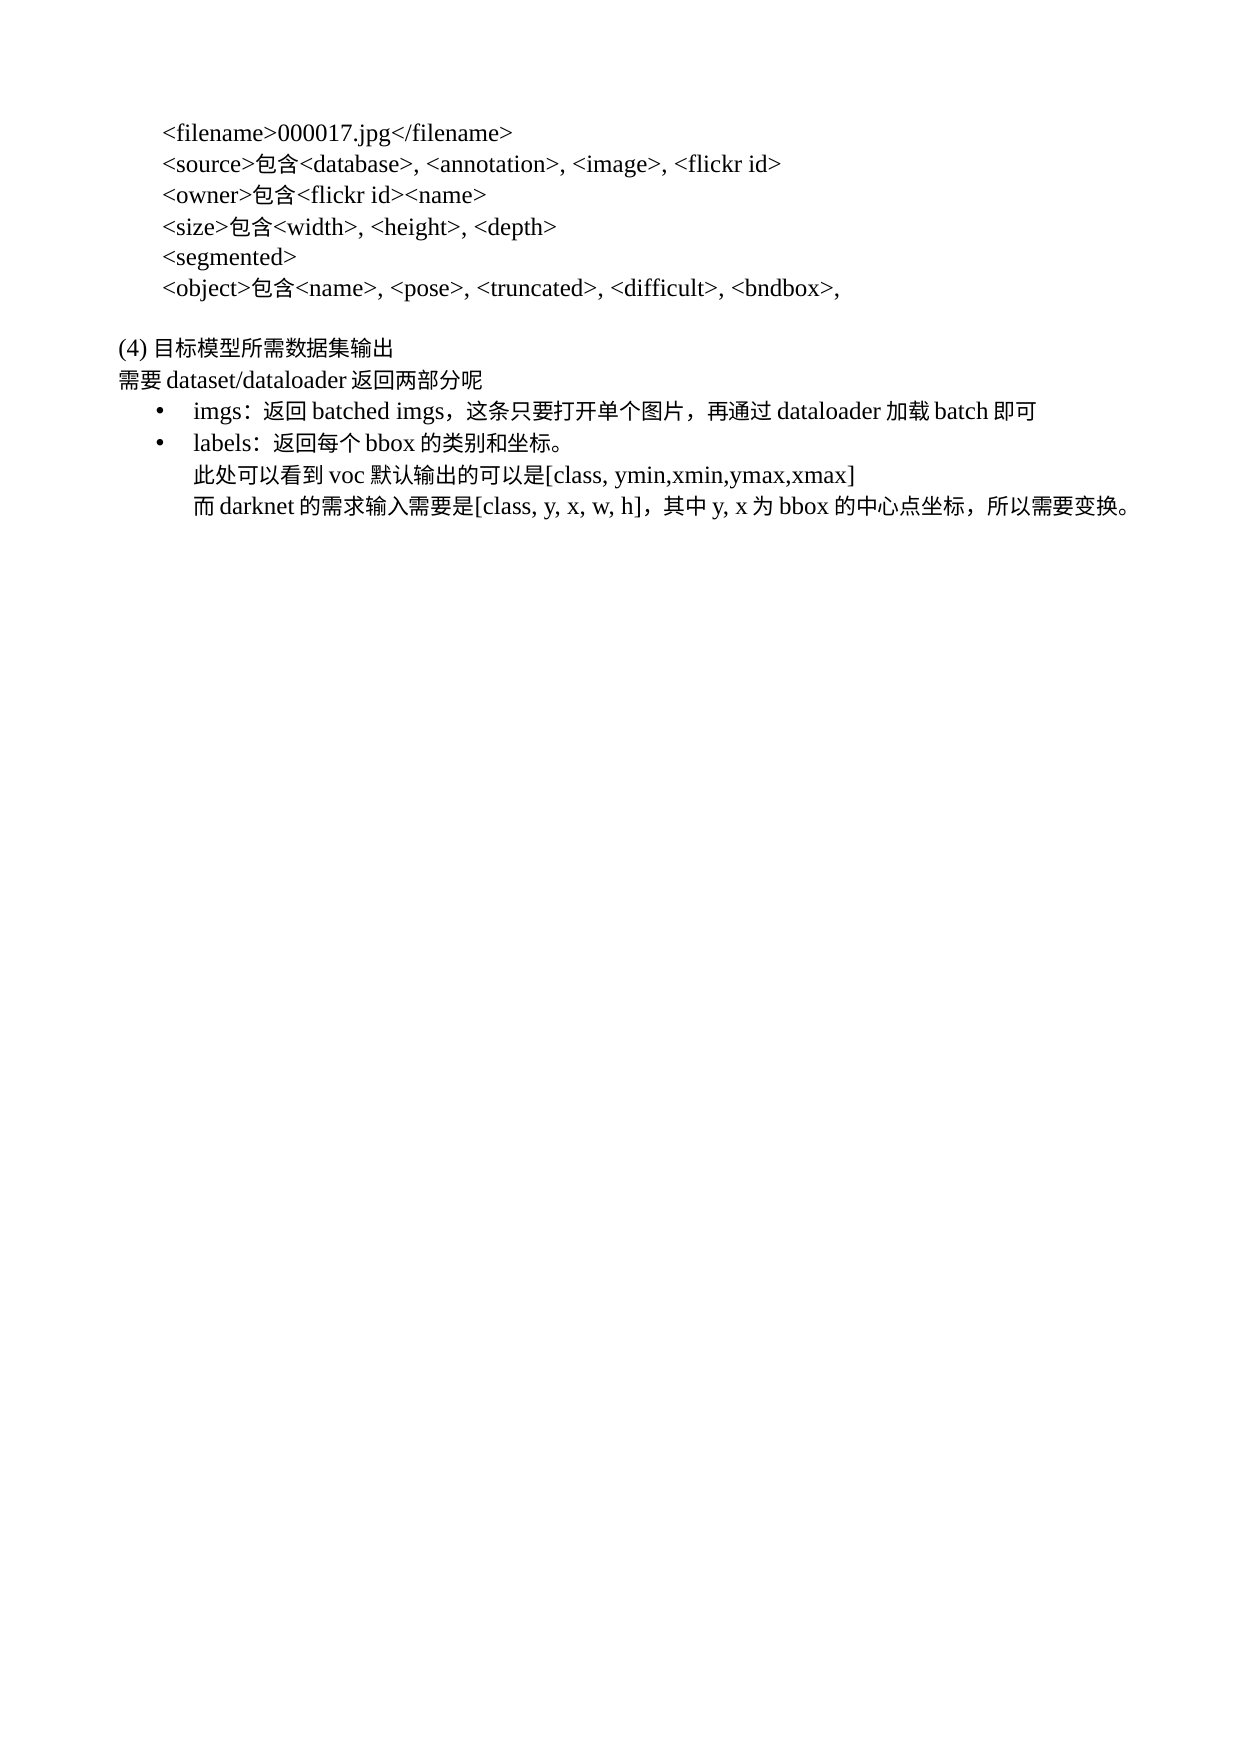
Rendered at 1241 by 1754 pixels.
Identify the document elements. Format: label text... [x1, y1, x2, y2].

list labels：返回每个bbox的类别和坐标。 [156, 426, 1122, 458]
text <source>包含<database>, <annotation>, <image>, <flickr id> [118, 147, 1122, 178]
text <filename>000017.jpg</filename> [118, 118, 1122, 147]
text <segmented> [118, 242, 1122, 271]
text 需要dataset/dataloader返回两部分呢 [118, 363, 1122, 394]
list 此处可以看到voc默认输出的可以是[class, ymin,xmin,ymax,xmax] [156, 458, 1122, 489]
text <object>包含<name>, <pose>, <truncated>, <difficult>, <bndbox>, [118, 271, 1122, 302]
list 而darknet的需求输入需要是[class, y, x, w, h]，其中y, x为bbox的中心点坐标，所以需要变换。 [156, 489, 1122, 521]
text <owner>包含<flickr id><name> [118, 178, 1122, 210]
list imgs：返回batched imgs，这条只要打开单个图片，再通过dataloader加载batch即可 [156, 394, 1122, 426]
text <size>包含<width>, <height>, <depth> [118, 210, 1122, 242]
text (4) 目标模型所需数据集输出 [118, 331, 1122, 363]
